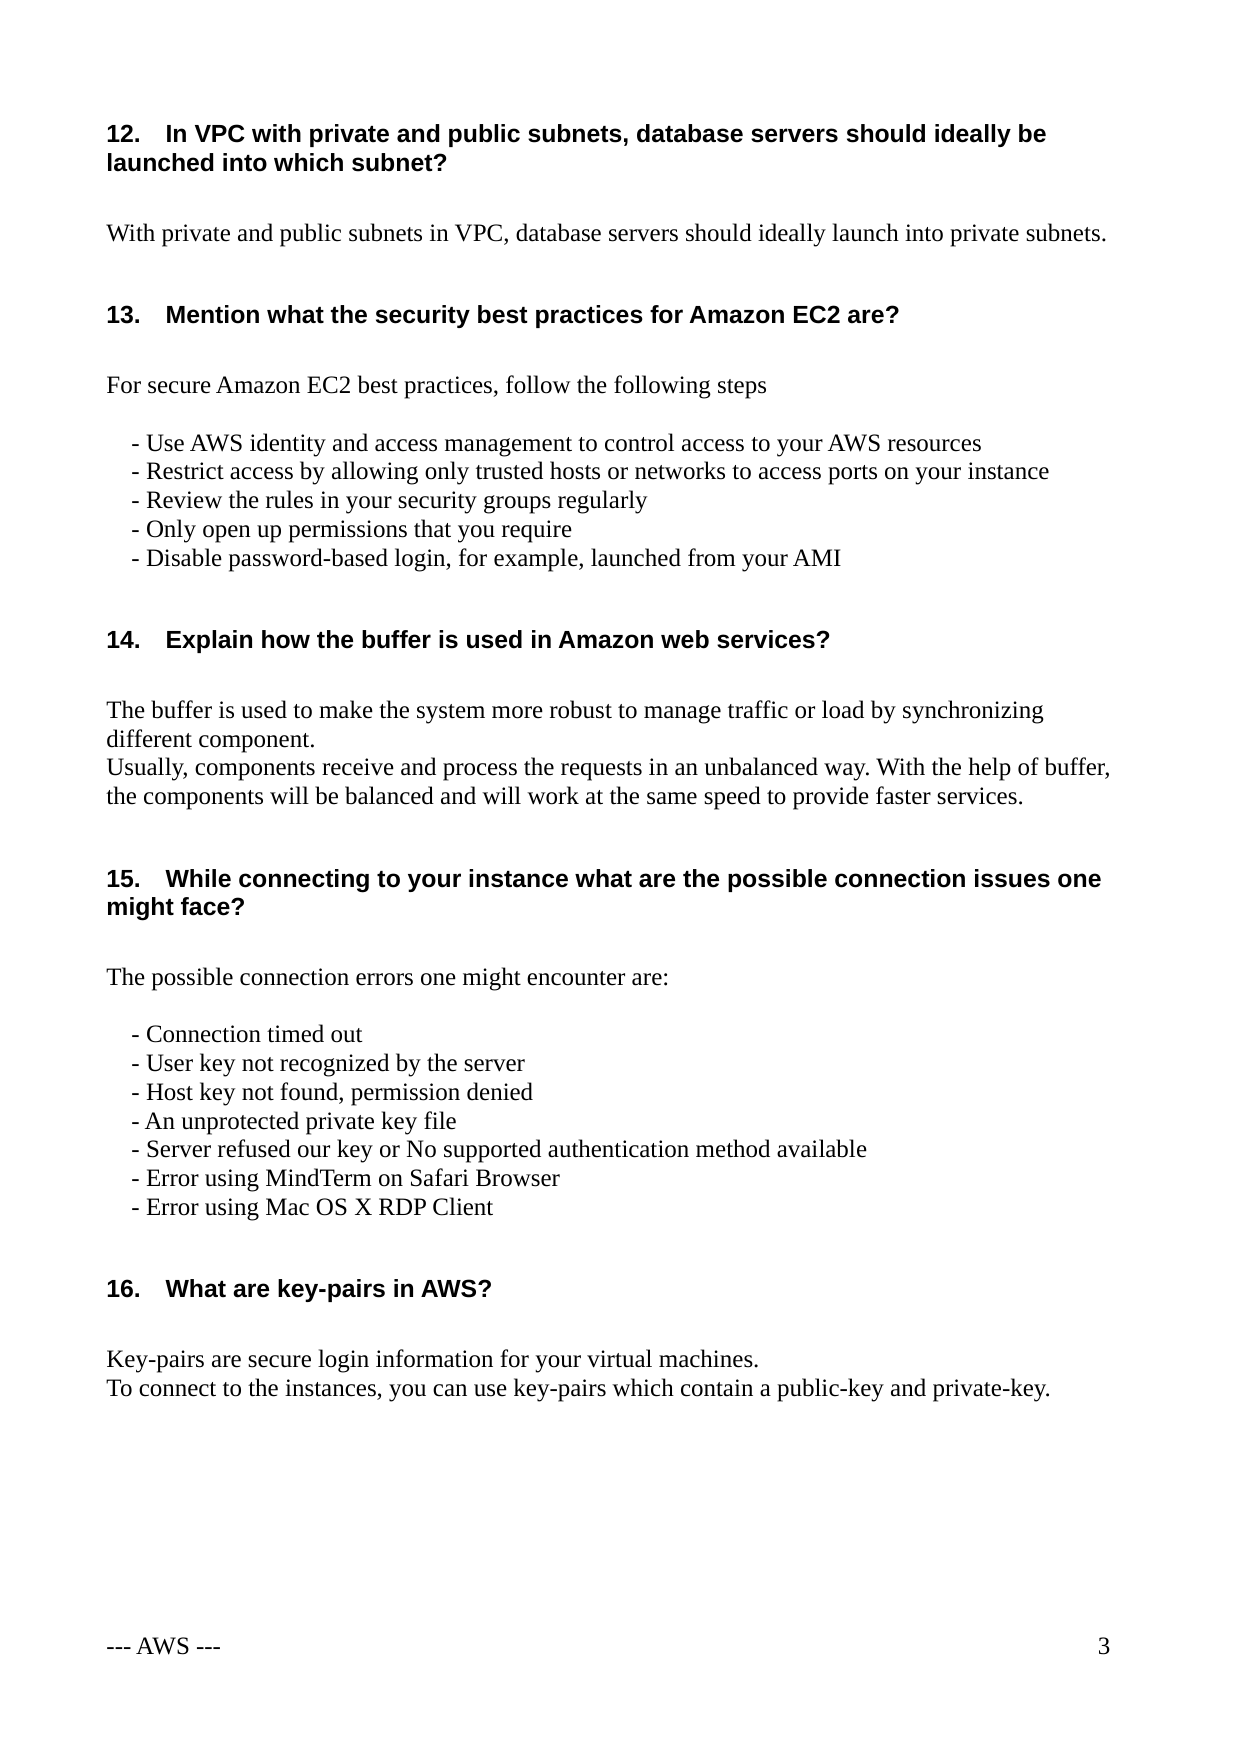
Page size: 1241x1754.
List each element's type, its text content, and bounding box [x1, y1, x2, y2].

text - Restrict access by allowing only trusted hosts or networks to access ports on your instance [106, 456, 1134, 485]
text - Server refused our key or No supported authentication method available [106, 1134, 1134, 1163]
text To connect to the instances, you can use key-pairs which contain a public-key and private-key. [106, 1373, 1134, 1402]
text - Use AWS identity and access management to control access to your AWS resources [106, 428, 1134, 456]
text - Review the rules in your security groups regularly [106, 485, 1134, 514]
text - An unprotected private key file [106, 1106, 1134, 1134]
text The buffer is used to make the system more robust to manage traffic or load by synchronizing different component. [106, 695, 1134, 752]
text For secure Amazon EC2 best practices, follow the following steps [106, 370, 1134, 399]
subtitle Explain how the buffer is used in Amazon web services? [106, 625, 1134, 654]
text - Disable password-based login, for example, launched from your AMI [106, 543, 1134, 571]
subtitle Mention what the security best practices for Amazon EC2 are? [106, 300, 1134, 329]
text - User key not recognized by the server [106, 1048, 1134, 1077]
subtitle In VPC with private and public subnets, database servers should ideally be launched into which subnet? [106, 119, 1134, 177]
text - Connection timed out [106, 1019, 1134, 1048]
text The possible connection errors one might encounter are: [106, 962, 1134, 991]
text Usually, components receive and process the requests in an unbalanced way. With the help of buffer, the components will be balanced and will work at the same speed to provide faster services. [106, 752, 1134, 810]
text - Error using Mac OS X RDP Client [106, 1192, 1134, 1221]
subtitle While connecting to your instance what are the possible connection issues one might face? [106, 864, 1134, 921]
text With private and public subnets in VPC, database servers should ideally launch into private subnets. [106, 218, 1134, 247]
text - Error using MindTerm on Safari Browser [106, 1163, 1134, 1192]
text - Only open up permissions that you require [106, 514, 1134, 543]
subtitle What are key-pairs in AWS? [106, 1274, 1134, 1303]
text - Host key not found, permission denied [106, 1077, 1134, 1106]
text Key-pairs are secure login information for your virtual machines. [106, 1344, 1134, 1373]
